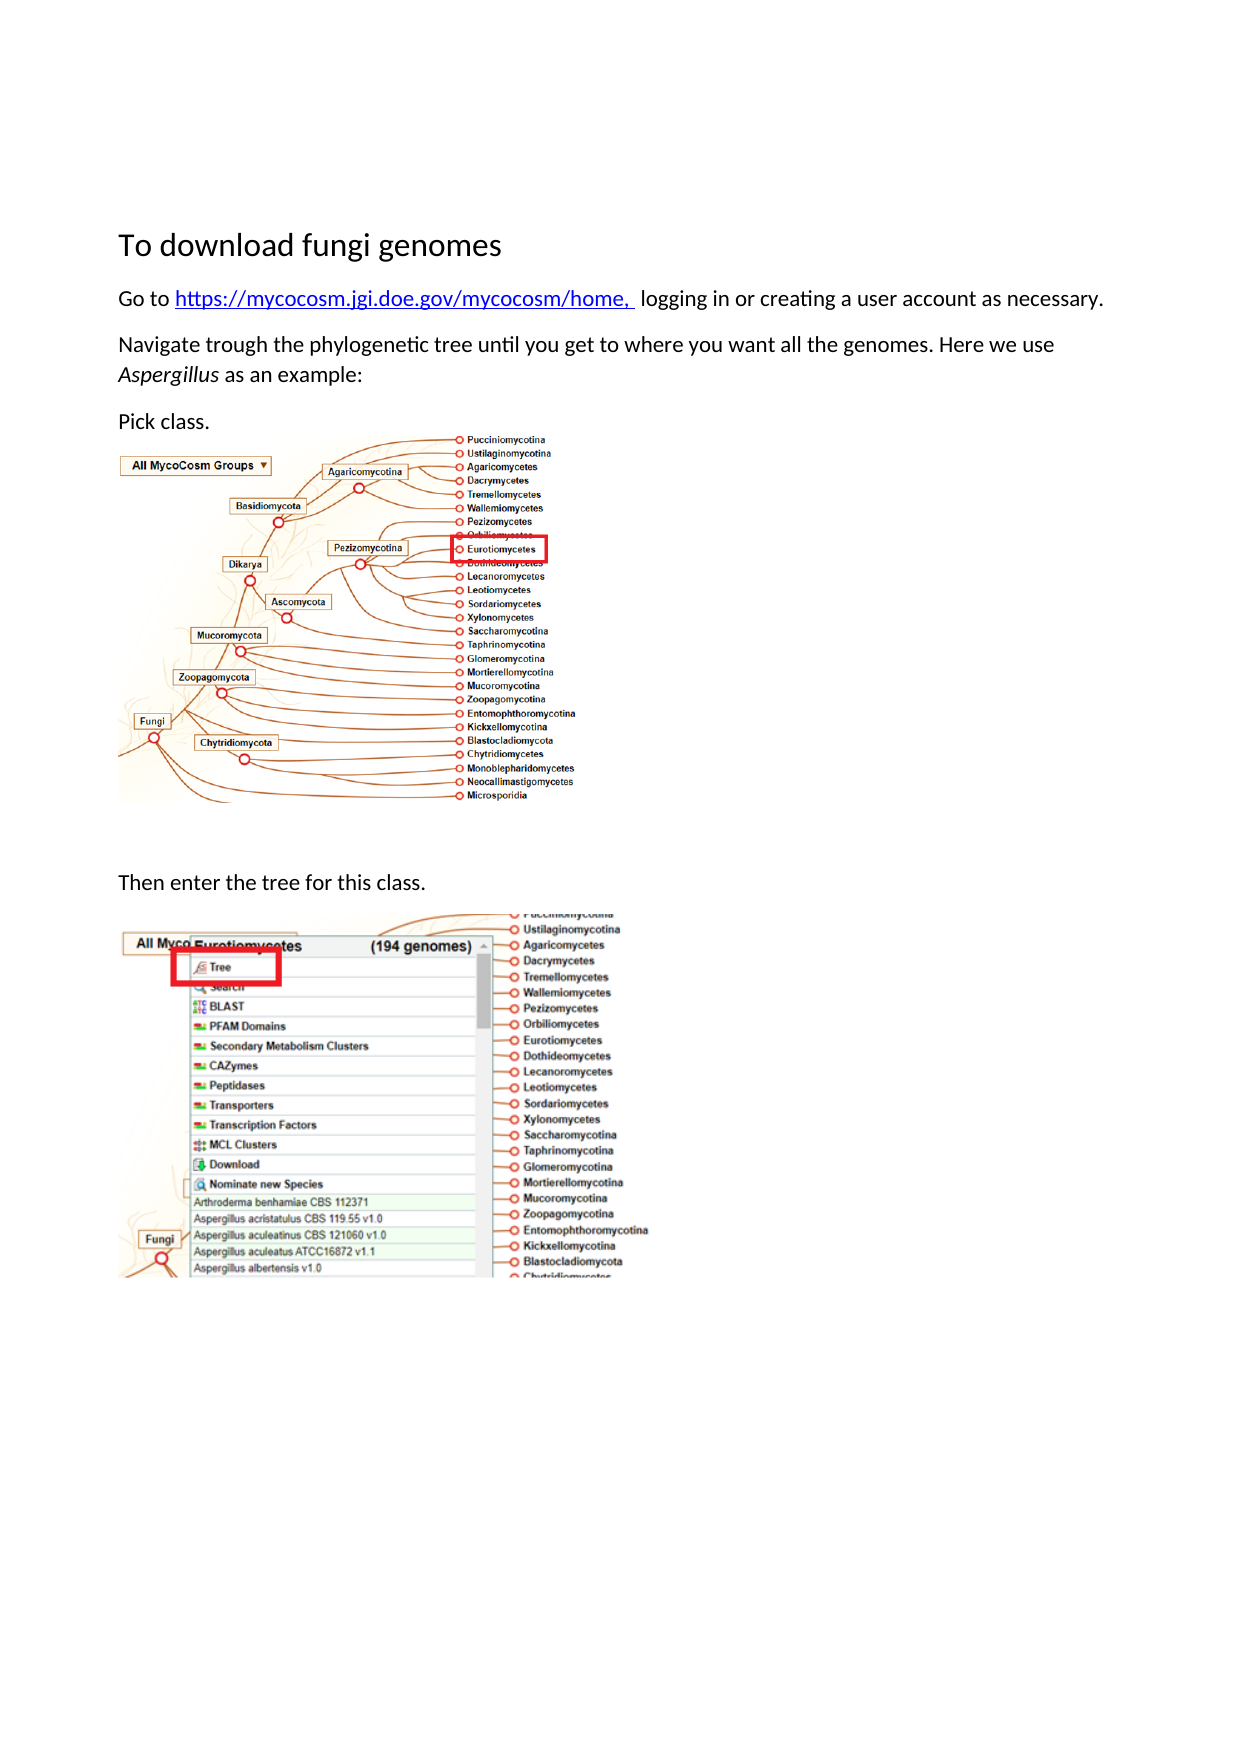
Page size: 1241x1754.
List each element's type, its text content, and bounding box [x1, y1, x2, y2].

text Go to https://mycocosm.jgi.doe.gov/mycocosm/home, logging in or creating a user account as necessary. [118, 284, 1122, 312]
text To download fungi genomes [118, 224, 1122, 264]
picture [118, 436, 610, 803]
text Then enter the tree for this class. [118, 868, 1122, 896]
text Navigate trough the phylogenetic tree until you get to where you want all the genomes. Here we use Aspergillus as an example: [118, 331, 1122, 388]
text Pick class. [118, 407, 1122, 803]
picture [118, 914, 650, 1294]
